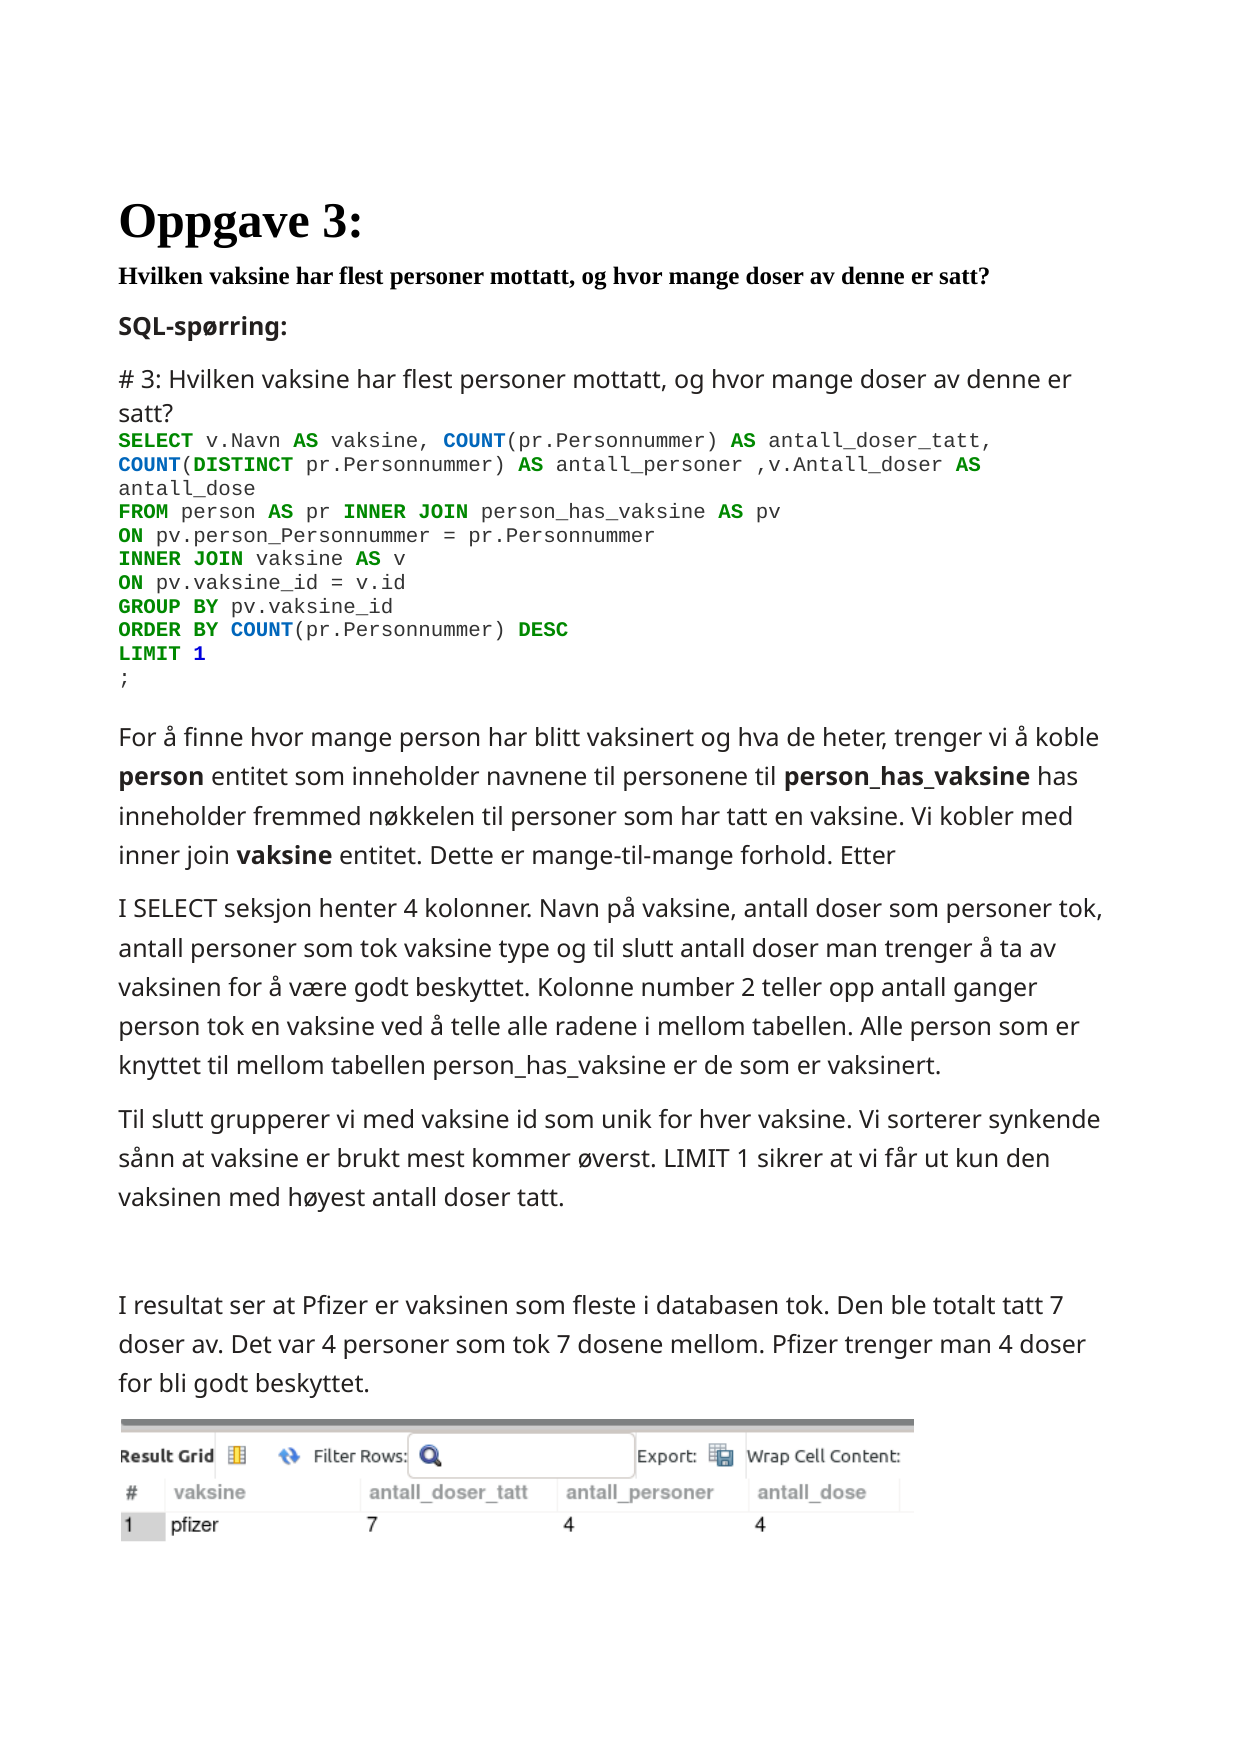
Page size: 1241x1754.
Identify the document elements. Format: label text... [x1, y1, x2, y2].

text # 3: Hvilken vaksine har flest personer mottatt, og hvor mange doser av denne er satt? [118, 362, 1122, 430]
text Til slutt grupperer vi med vaksine id som unik for hver vaksine. Vi sorterer synkende sånn at vaksine er brukt mest kommer øverst. LIMIT 1 sikrer at vi får ut kun den vaksinen med høyest antall doser tatt. [118, 1101, 1122, 1214]
text For å finne hvor mange person har blitt vaksinert og hva de heter, trenger vi å koble person entitet som inneholder navnene til personene til person_has_vaksine has inneholder fremmed nøkkelen til personer som har tatt en vaksine. Vi kobler med inner join vaksine entitet. Dette er mange-til-mange forhold. Etter [118, 720, 1122, 871]
text ; [118, 667, 1122, 690]
picture [121, 1419, 914, 1574]
text Hvilken vaksine har flest personer mottatt, og hvor mange doser av denne er satt? [118, 261, 1122, 289]
text SQL-spørring: [118, 308, 1122, 342]
text FROM person AS pr INNER JOIN person_has_vaksine AS pv [118, 501, 1122, 525]
subtitle Oppgave 3: [118, 191, 1122, 248]
text ON pv.person_Personnummer = pr.Personnummer [118, 525, 1122, 548]
text I resultat ser at Pfizer er vaksinen som fleste i databasen tok. Den ble totalt tatt 7 doser av. Det var 4 personer som tok 7 dosene mellom. Pfizer trenger man 4 doser for bli godt beskyttet. [118, 1287, 1122, 1400]
text LIMIT 1 [118, 643, 1122, 667]
text SELECT v.Navn AS vaksine, COUNT(pr.Personnummer) AS antall_doser_tatt, COUNT(DISTINCT pr.Personnummer) AS antall_personer ,v.Antall_doser AS antall_dose [118, 430, 1122, 501]
text ON pv.vaksine_id = v.id [118, 572, 1122, 596]
text ORDER BY COUNT(pr.Personnummer) DESC [118, 619, 1122, 643]
text GROUP BY pv.vaksine_id [118, 596, 1122, 619]
text I SELECT seksjon henter 4 kolonner. Navn på vaksine, antall doser som personer tok, antall personer som tok vaksine type og til slutt antall doser man trenger å ta av vaksinen for å være godt beskyttet. Kolonne number 2 teller opp antall ganger person tok en vaksine ved å telle alle radene i mellom tabellen. Alle person som er knyttet til mellom tabellen person_has_vaksine er de som er vaksinert. [118, 891, 1122, 1082]
text INNER JOIN vaksine AS v [118, 548, 1122, 572]
